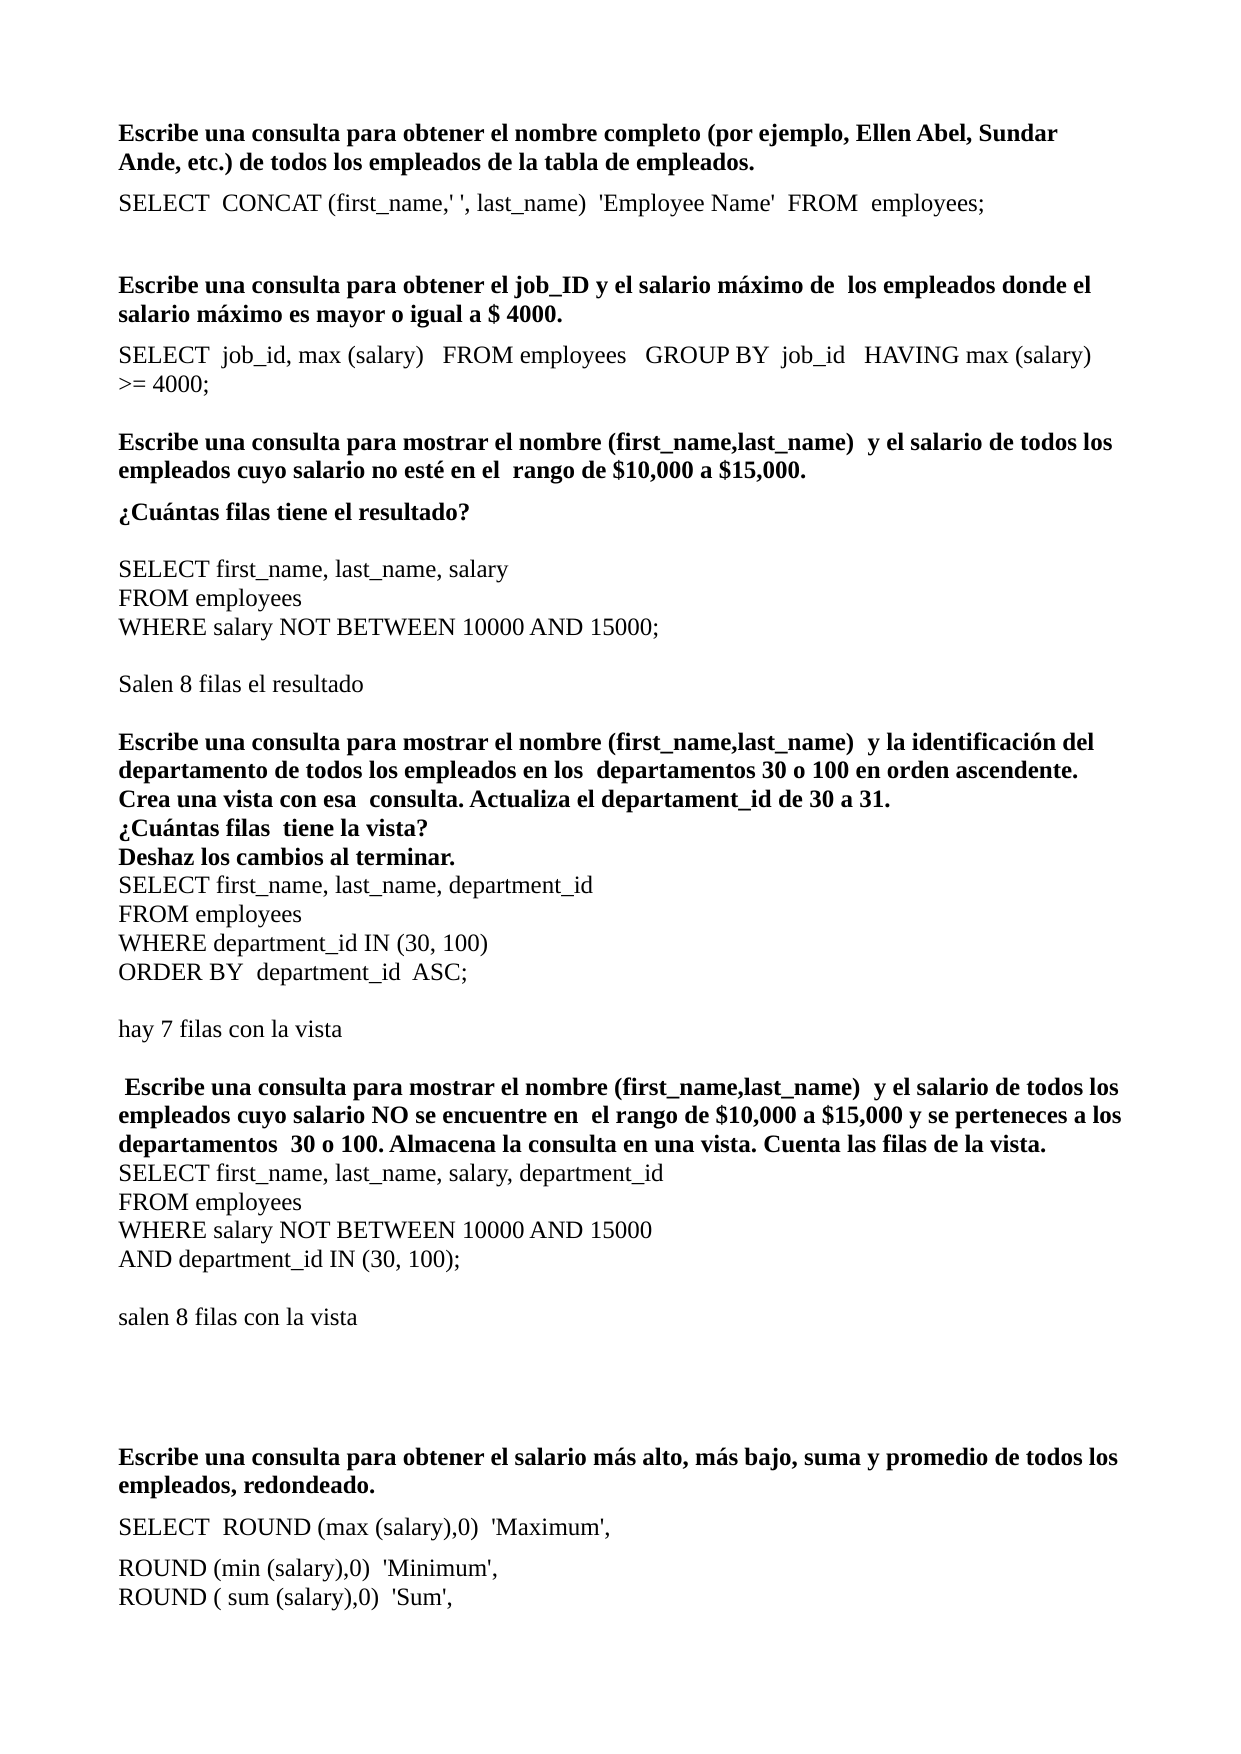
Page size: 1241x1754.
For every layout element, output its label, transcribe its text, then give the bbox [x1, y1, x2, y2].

text ROUND ( sum (salary),0) 'Sum', [118, 1582, 1122, 1611]
text Escribe una consulta para mostrar el nombre (first_name,last_name) y la identificación del departamento de todos los empleados en los departamentos 30 o 100 en orden ascendente. Crea una vista con esa consulta. Actualiza el departament_id de 30 a 31. [118, 727, 1122, 813]
text hay 7 filas con la vista [118, 1014, 1122, 1043]
subtitle Escribe una consulta para obtener el job_ID y el salario máximo de los empleados donde el salario máximo es mayor o igual a $ 4000. [118, 271, 1122, 328]
text SELECT ROUND (max (salary),0) 'Maximum', [118, 1512, 1122, 1541]
text WHERE salary NOT BETWEEN 10000 AND 15000 [118, 1216, 1122, 1244]
text ROUND (min (salary),0) 'Minimum', [118, 1553, 1122, 1582]
text ¿Cuántas filas tiene el resultado? [118, 497, 1122, 526]
text SELECT job_id, max (salary) FROM employees GROUP BY job_id HAVING max (salary) >= 4000; [118, 341, 1122, 398]
text FROM employees [118, 583, 1122, 612]
subtitle Escribe una consulta para obtener el salario más alto, más bajo, suma y promedio de todos los empleados, redondeado. [118, 1442, 1122, 1499]
subtitle Escribe una consulta para obtener el nombre completo (por ejemplo, Ellen Abel, Sundar Ande, etc.) de todos los empleados de la tabla de empleados. [118, 118, 1122, 176]
text Escribe una consulta para mostrar el nombre (first_name,last_name) y el salario de todos los empleados cuyo salario no esté en el rango de $10,000 a $15,000. [118, 427, 1122, 484]
text Salen 8 filas el resultado [118, 669, 1122, 698]
text Escribe una consulta para mostrar el nombre (first_name,last_name) y el salario de todos los empleados cuyo salario NO se encuentre en el rango de $10,000 a $15,000 y se perteneces a los departamentos 30 o 100. Almacena la consulta en una vista. Cuenta las filas de la vista. [118, 1072, 1122, 1158]
text ¿Cuántas filas tiene la vista? [118, 813, 1122, 842]
text SELECT first_name, last_name, salary, department_id [118, 1158, 1122, 1187]
text FROM employees [118, 1187, 1122, 1216]
text SELECT first_name, last_name, salary [118, 554, 1122, 583]
text SELECT CONCAT (first_name,' ', last_name) 'Employee Name' FROM employees; [118, 188, 1122, 217]
text FROM employees [118, 899, 1122, 928]
text WHERE salary NOT BETWEEN 10000 AND 15000; [118, 612, 1122, 641]
text SELECT first_name, last_name, department_id [118, 871, 1122, 899]
text Deshaz los cambios al terminar. [118, 842, 1122, 871]
text salen 8 filas con la vista [118, 1302, 1122, 1331]
text WHERE department_id IN (30, 100) [118, 928, 1122, 957]
text ORDER BY department_id ASC; [118, 957, 1122, 986]
text AND department_id IN (30, 100); [118, 1244, 1122, 1273]
